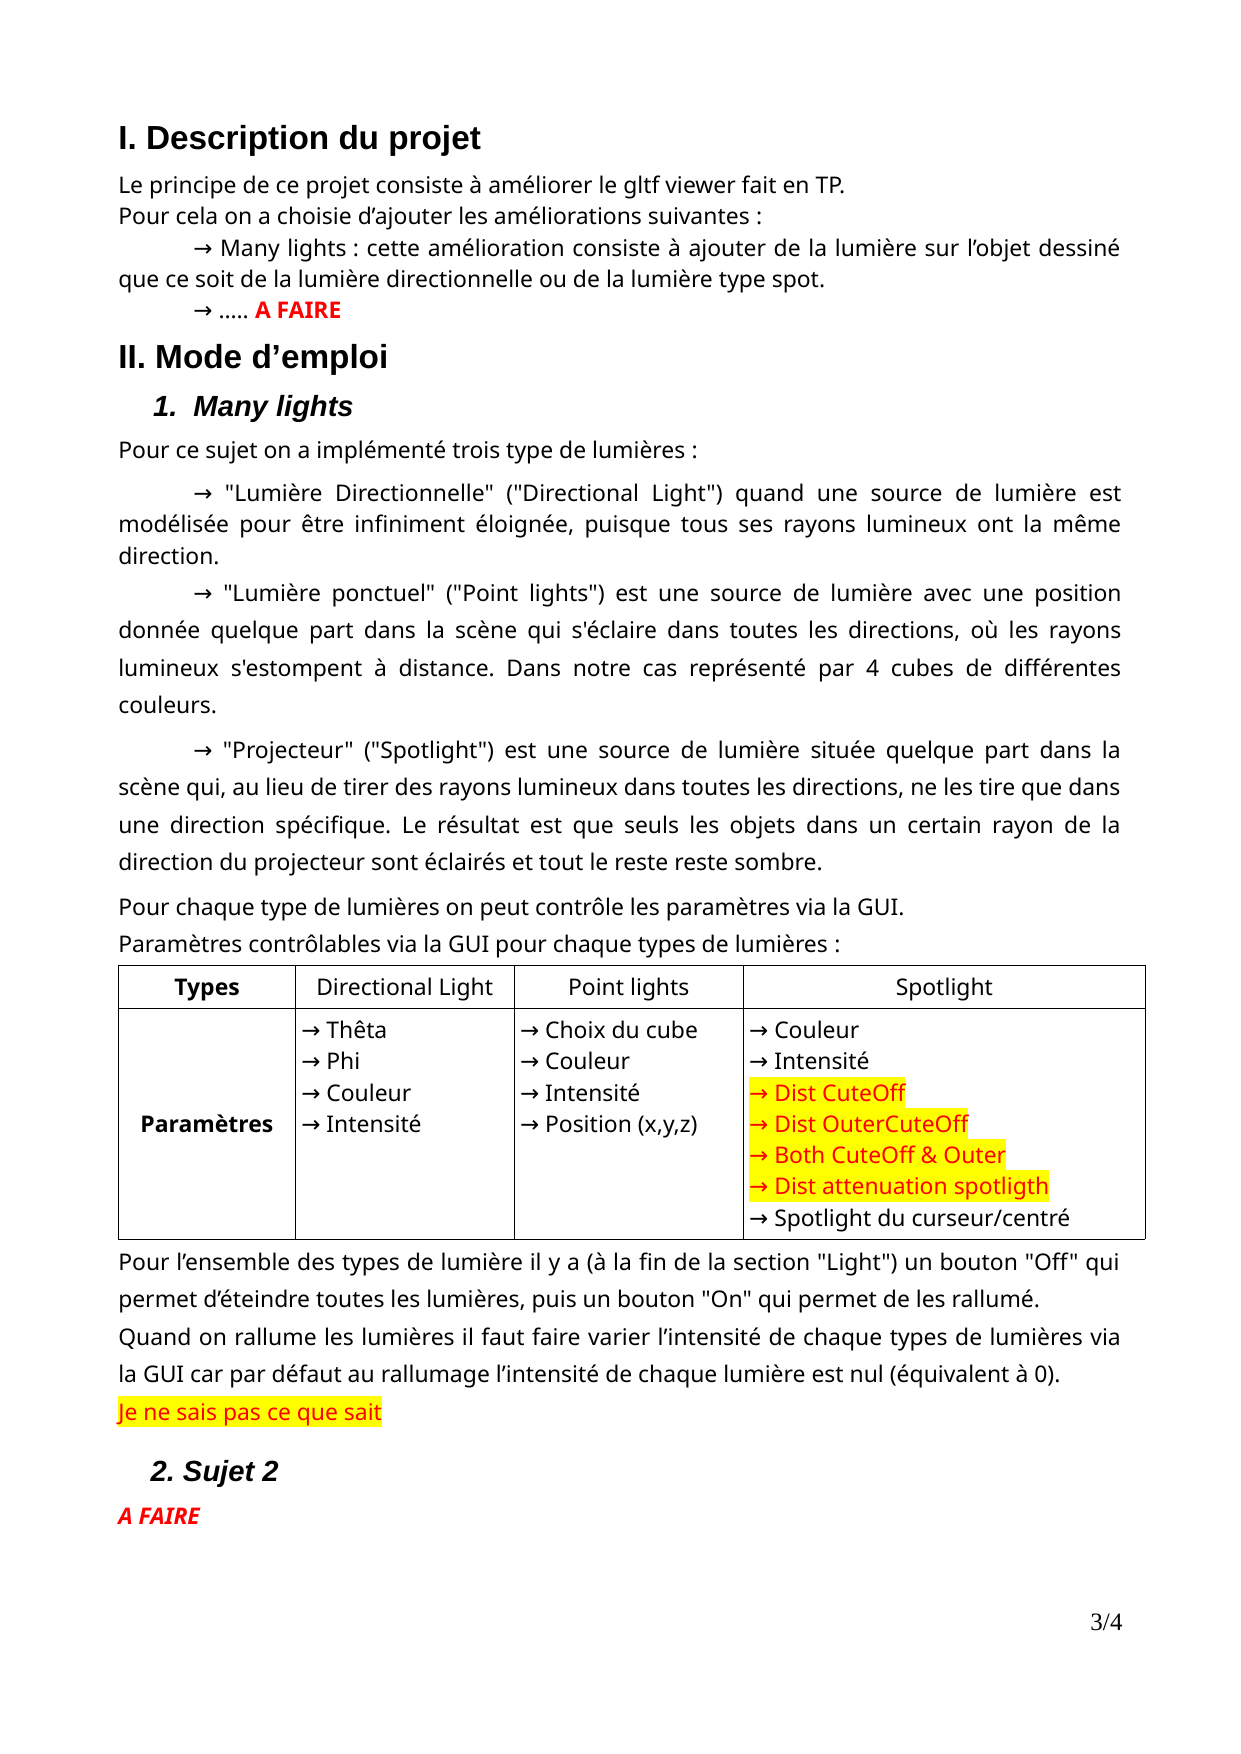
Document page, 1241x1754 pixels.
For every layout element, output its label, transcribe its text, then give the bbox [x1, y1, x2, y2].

text → "Lumière Directionnelle" ("Directional Light") quand une source de lumière est modélisée pour être infiniment éloignée, puisque tous ses rayons lumineux ont la même direction. [118, 477, 1122, 571]
table_cell → Choix du cube → Couleur → Intensité → Position (x,y,z) [515, 1009, 743, 1238]
subtitle I. Description du projet [118, 118, 1122, 157]
text Le principe de ce projet consiste à améliorer le gltf viewer fait en TP. [118, 169, 1122, 200]
table_cell → Thêta → Phi → Couleur → Intensité [296, 1009, 514, 1238]
text → "Projecteur" ("Spotlight") est une source de lumière située quelque part dans la scène qui, au lieu de tirer des rayons lumineux dans toutes les directions, ne les tire que dans une direction spécifique. Le résultat est que seuls les objets dans un certain rayon de la direction du projecteur sont éclairés et tout le reste reste sombre. [118, 733, 1122, 877]
table_header Point lights [515, 966, 743, 1008]
text → "Lumière ponctuel" ("Point lights") est une source de lumière avec une position donnée quelque part dans la scène qui s'éclaire dans toutes les directions, où les rayons lumineux s'estompent à distance. Dans notre cas représenté par 4 cubes de différentes couleurs. [118, 577, 1122, 720]
text A FAIRE [118, 1500, 1122, 1531]
text Pour l’ensemble des types de lumière il y a (à la fin de la section "Light") un bouton "Off" qui permet d’éteindre toutes les lumières, puis un bouton "On" qui permet de les rallumé. [118, 1246, 1122, 1314]
table_header Types [119, 966, 295, 1008]
text Pour chaque type de lumières on peut contrôle les paramètres via la GUI. [118, 890, 1122, 922]
text Pour ce sujet on a implémenté trois type de lumières : [118, 434, 1122, 465]
text Je ne sais pas ce que sait [118, 1396, 1122, 1427]
table_cell → Couleur → Intensité → Dist CuteOff → Dist OuterCuteOff → Both CuteOff & Outer → Dist attenuation spotligth → Spotlight du curseur/centré [744, 1009, 1145, 1238]
subtitle 1. Many lights [118, 387, 1122, 422]
text Paramètres contrôlables via la GUI pour chaque types de lumières : [118, 928, 1122, 959]
subtitle II. Mode d’emploi [118, 337, 1122, 375]
table_header Spotlight [744, 966, 1145, 1008]
text → Many lights : cette amélioration consiste à ajouter de la lumière sur l’objet dessiné que ce soit de la lumière directionnelle ou de la lumière type spot. [118, 232, 1122, 294]
text → ….. A FAIRE [118, 294, 1122, 325]
text Quand on rallume les lumières il faut faire varier l’intensité de chaque types de lumières via la GUI car par défaut au rallumage l’intensité de chaque lumière est nul (équivalent à 0). [118, 1321, 1122, 1389]
text Pour cela on a choisie d’ajouter les améliorations suivantes : [118, 200, 1122, 232]
table_header Directional Light [296, 966, 514, 1008]
subtitle 2. Sujet 2 [118, 1454, 1122, 1487]
table_cell Paramètres [119, 1009, 295, 1238]
